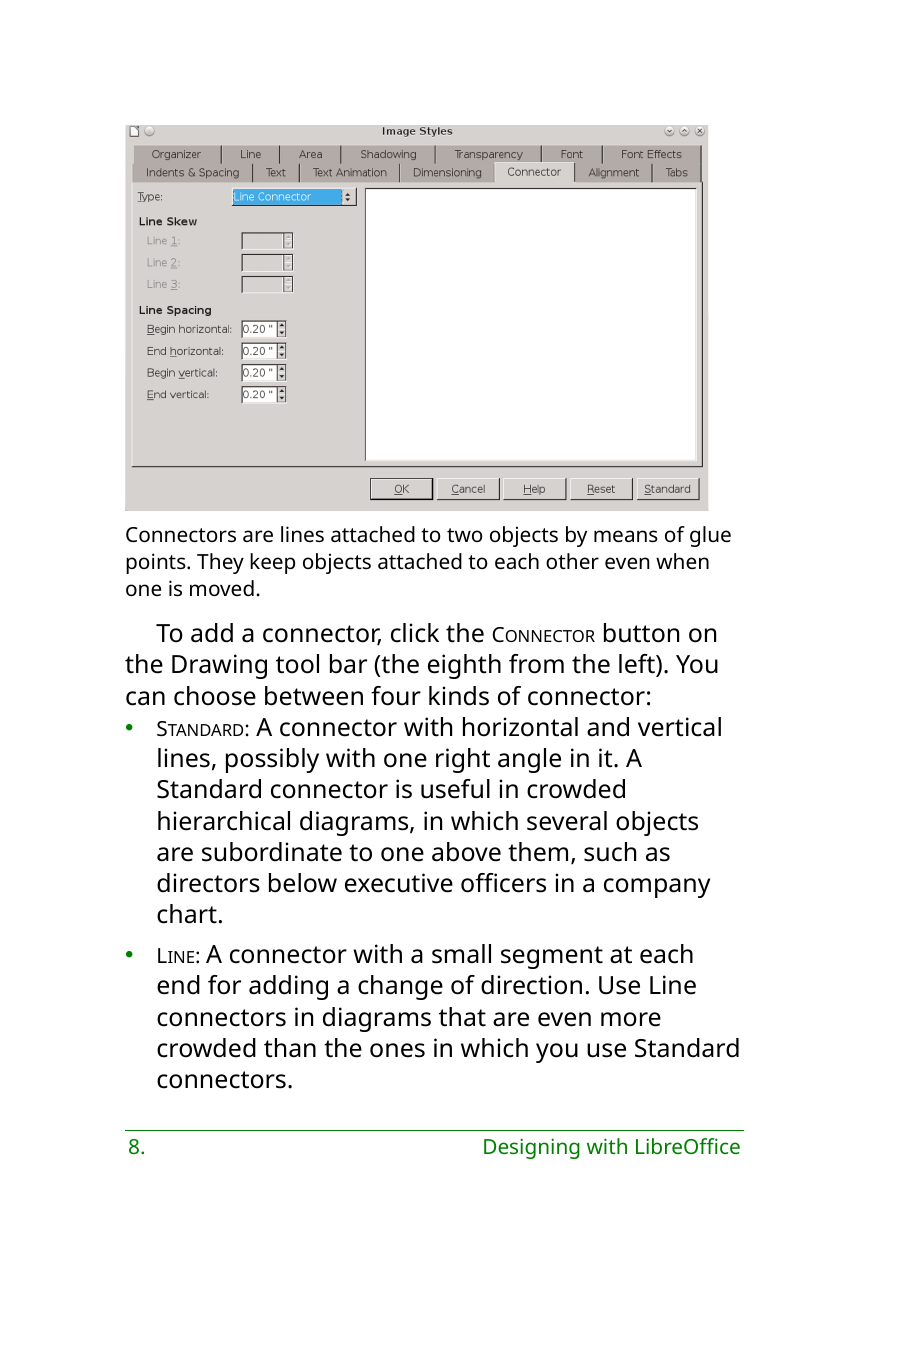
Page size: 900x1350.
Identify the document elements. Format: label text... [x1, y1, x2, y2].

text To add a connector, click the Connector button on the Drawing tool bar (the eighth from the left). You can choose between four kinds of connector: [125, 618, 744, 711]
table_header [125, 125, 744, 513]
list Standard: A connector with horizontal and vertical lines, possibly with one right angle in it. A Standard connector is useful in crowded hierarchical diagrams, in which several objects are subordinate to one above them, such as directors below executive officers in a company chart. [125, 711, 744, 930]
list Line: A connector with a small segment at each end for adding a change of direction. Use Line connectors in diagrams that are even more crowded than the ones in which you use Standard connectors. [125, 938, 744, 1095]
picture [125, 125, 709, 511]
table_cell Connectors are lines attached to two objects by means of glue points. They keep objects attached to each other even when one is moved. [125, 513, 744, 602]
